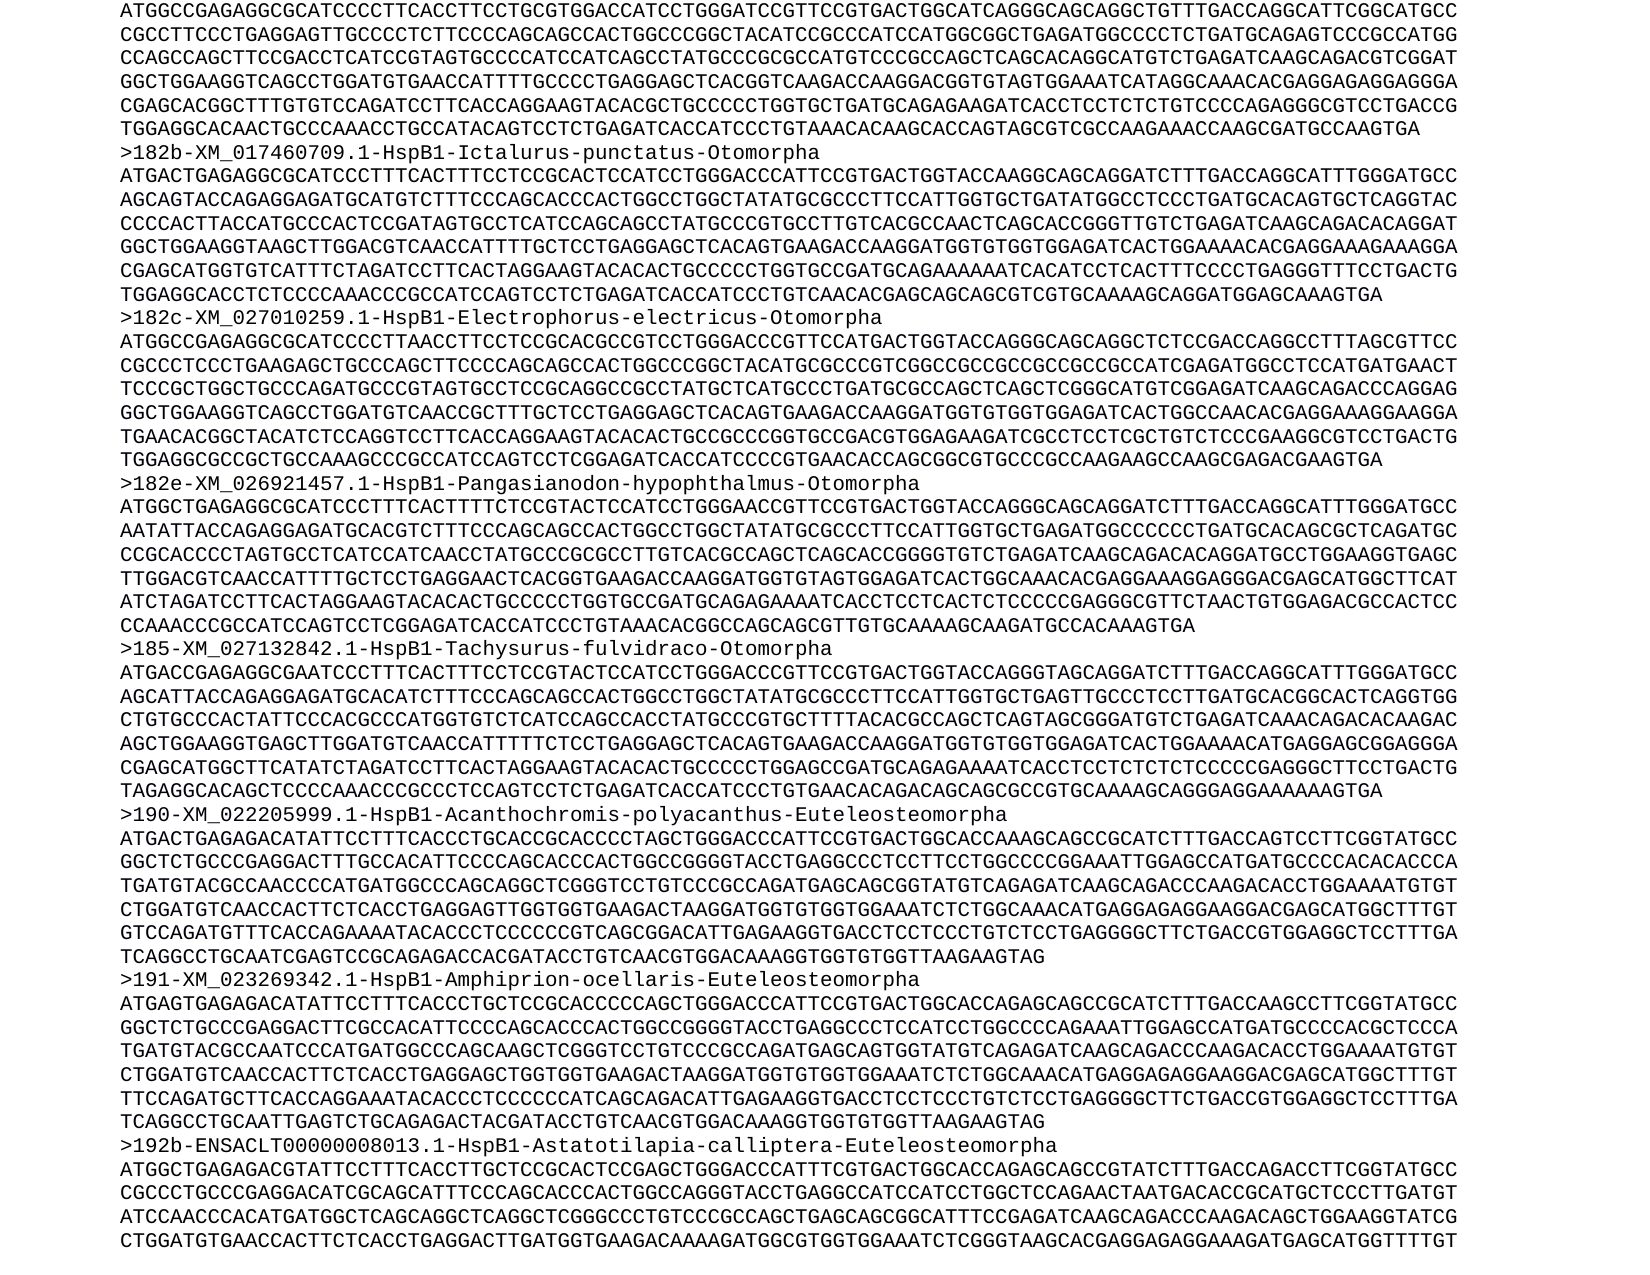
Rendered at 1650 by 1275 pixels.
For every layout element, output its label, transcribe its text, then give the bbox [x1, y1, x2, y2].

text ATGGCTGAGAGGCGCATCCCTTTCACTTTTCTCCGTACTCCATCCTGGGAACCGTTCCGTGACTGGTACCAGGGCAGCAGGATCTTTGACCAGGCATTTGGGATGCCAATATTACCAGAGGAGATGCACGTCTTTCCCAGCAGCCACTGGCCTGGCTATATGCGCCCTTCCATTGGTGCTGAGATGGCCCCCCTGATGCACAGCGCTCAGATGCCCGCACCCCTAGTGCCTCATCCATCAACCTATGCCCGCGCCTTGTCACGCCAGCTCAGCACCGGGGTGTCTGAGATCAAGCAGACACAGGATGCCTGGAAGGTGAGCTTGGACGTCAACCATTTTGCTCCTGAGGAACTCACGGTGAAGACCAAGGATGGTGTAGTGGAGATCACTGGCAAACACGAGGAAAGGAGGGACGAGCATGGCTTCATATCTAGATCCTTCACTAGGAAGTACACACTGCCCCCTGGTGCCGATGCAGAGAAAATCACCTCCTCACTCTCCCCCGAGGGCGTTCTAACTGTGGAGACGCCACTCCCCAAACCCGCCATCCAGTCCTCGGAGATCACCATCCCTGTAAACACGGCCAGCAGCGTTGTGCAAAAGCAAGATGCCACAAAGTGA [120, 497, 1469, 638]
text >190-XM_022205999.1-HspB1-Acanthochromis-polyacanthus-Euteleosteomorpha [120, 804, 1469, 828]
text >191-XM_023269342.1-HspB1-Amphiprion-ocellaris-Euteleosteomorpha [120, 969, 1442, 993]
text ATGAGTGAGAGACATATTCCTTTCACCCTGCTCCGCACCCCCAGCTGGGACCCATTCCGTGACTGGCACCAGAGCAGCCGCATCTTTGACCAAGCCTTCGGTATGCCGGCTCTGCCCGAGGACTTCGCCACATTCCCCAGCACCCACTGGCCGGGGTACCTGAGGCCCTCCATCCTGGCCCCAGAAATTGGAGCCATGATGCCCCACGCTCCCATGATGTACGCCAATCCCATGATGGCCCAGCAAGCTCGGGTCCTGTCCCGCCAGATGAGCAGTGGTATGTCAGAGATCAAGCAGACCCAAGACACCTGGAAAATGTGTCTGGATGTCAACCACTTCTCACCTGAGGAGCTGGTGGTGAAGACTAAGGATGGTGTGGTGGAAATCTCTGGCAAACATGAGGAGAGGAAGGACGAGCATGGCTTTGTTTCCAGATGCTTCACCAGGAAATACACCCTCCCCCCATCAGCAGACATTGAGAAGGTGACCTCCTCCCTGTCTCCTGAGGGGCTTCTGACCGTGGAGGCTCCTTTGATCAGGCCTGCAATTGAGTCTGCAGAGACTACGATACCTGTCAACGTGGACAAAGGTGGTGTGGTTAAGAAGTAG [120, 993, 1469, 1135]
text ATGACCGAGAGGCGAATCCCTTTCACTTTCCTCCGTACTCCATCCTGGGACCCGTTCCGTGACTGGTACCAGGGTAGCAGGATCTTTGACCAGGCATTTGGGATGCCAGCATTACCAGAGGAGATGCACATCTTTCCCAGCAGCCACTGGCCTGGCTATATGCGCCCTTCCATTGGTGCTGAGTTGCCCTCCTTGATGCACGGCACTCAGGTGGCTGTGCCCACTATTCCCACGCCCATGGTGTCTCATCCAGCCACCTATGCCCGTGCTTTTACACGCCAGCTCAGTAGCGGGATGTCTGAGATCAAACAGACACAAGACAGCTGGAAGGTGAGCTTGGATGTCAACCATTTTTCTCCTGAGGAGCTCACAGTGAAGACCAAGGATGGTGTGGTGGAGATCACTGGAAAACATGAGGAGCGGAGGGACGAGCATGGCTTCATATCTAGATCCTTCACTAGGAAGTACACACTGCCCCCTGGAGCCGATGCAGAGAAAATCACCTCCTCTCTCTCCCCCGAGGGCTTCCTGACTGTAGAGGCACAGCTCCCCAAACCCGCCCTCCAGTCCTCTGAGATCACCATCCCTGTGAACACAGACAGCAGCGCCGTGCAAAAGCAGGGAGGAAAAAAGTGA [120, 662, 1469, 804]
text >182c-XM_027010259.1-HspB1-Electrophorus-electricus-Otomorpha [120, 307, 1270, 331]
text >185-XM_027132842.1-HspB1-Tachysurus-fulvidraco-Otomorpha [120, 638, 1469, 662]
text ATGGCCGAGAGGCGCATCCCCTTAACCTTCCTCCGCACGCCGTCCTGGGACCCGTTCCATGACTGGTACCAGGGCAGCAGGCTCTCCGACCAGGCCTTTAGCGTTCCCGCCCTCCCTGAAGAGCTGCCCAGCTTCCCCAGCAGCCACTGGCCCGGCTACATGCGCCCGTCGGCCGCCGCCGCCGCCGCCATCGAGATGGCCTCCATGATGAACTTCCCGCTGGCTGCCCAGATGCCCGTAGTGCCTCCGCAGGCCGCCTATGCTCATGCCCTGATGCGCCAGCTCAGCTCGGGCATGTCGGAGATCAAGCAGACCCAGGAGGGCTGGAAGGTCAGCCTGGATGTCAACCGCTTTGCTCCTGAGGAGCTCACAGTGAAGACCAAGGATGGTGTGGTGGAGATCACTGGCCAACACGAGGAAAGGAAGGATGAACACGGCTACATCTCCAGGTCCTTCACCAGGAAGTACACACTGCCGCCCGGTGCCGACGTGGAGAAGATCGCCTCCTCGCTGTCTCCCGAAGGCGTCCTGACTGTGGAGGCGCCGCTGCCAAAGCCCGCCATCCAGTCCTCGGAGATCACCATCCCCGTGAACACCAGCGGCGTGCCCGCCAAGAAGCCAAGCGAGACGAAGTGA [120, 331, 1469, 473]
text ATGGCTGAGAGACGTATTCCTTTCACCTTGCTCCGCACTCCGAGCTGGGACCCATTTCGTGACTGGCACCAGAGCAGCCGTATCTTTGACCAGACCTTCGGTATGCCCGCCCTGCCCGAGGACATCGCAGCATTTCCCAGCACCCACTGGCCAGGGTACCTGAGGCCATCCATCCTGGCTCCAGAACTAATGACACCGCATGCTCCCTTGATGTATCCAACCCACATGATGGCTCAGCAGGCTCAGGCTCGGGCCCTGTCCCGCCAGCTGAGCAGCGGCATTTCCGAGATCAAGCAGACCCAAGACAGCTGGAAGGTATCGCTGGATGTGAACCACTTCTCACCTGAGGACTTGATGGTGAAGACAAAAGATGGCGTGGTGGAAATCTCGGGTAAGCACGAGGAGAGGAAAGATGAGCATGGTTTTGT [120, 1159, 1469, 1253]
text ATGACTGAGAGACATATTCCTTTCACCCTGCACCGCACCCCTAGCTGGGACCCATTCCGTGACTGGCACCAAAGCAGCCGCATCTTTGACCAGTCCTTCGGTATGCCGGCTCTGCCCGAGGACTTTGCCACATTCCCCAGCACCCACTGGCCGGGGTACCTGAGGCCCTCCTTCCTGGCCCCGGAAATTGGAGCCATGATGCCCCACACACCCATGATGTACGCCAACCCCATGATGGCCCAGCAGGCTCGGGTCCTGTCCCGCCAGATGAGCAGCGGTATGTCAGAGATCAAGCAGACCCAAGACACCTGGAAAATGTGTCTGGATGTCAACCACTTCTCACCTGAGGAGTTGGTGGTGAAGACTAAGGATGGTGTGGTGGAAATCTCTGGCAAACATGAGGAGAGGAAGGACGAGCATGGCTTTGTGTCCAGATGTTTCACCAGAAAATACACCCTCCCCCCGTCAGCGGACATTGAGAAGGTGACCTCCTCCCTGTCTCCTGAGGGGCTTCTGACCGTGGAGGCTCCTTTGATCAGGCCTGCAATCGAGTCCGCAGAGACCACGATACCTGTCAACGTGGACAAAGGTGGTGTGGTTAAGAAGTAG [120, 828, 1469, 969]
text >192b-ENSACLT00000008013.1-HspB1-Astatotilapia-calliptera-Euteleosteomorpha [120, 1135, 1442, 1159]
text >182e-XM_026921457.1-HspB1-Pangasianodon-hypophthalmus-Otomorpha [120, 473, 1270, 497]
text >182b-XM_017460709.1-HspB1-Ictalurus-punctatus-Otomorpha [120, 142, 1270, 166]
text ATGACTGAGAGGCGCATCCCTTTCACTTTCCTCCGCACTCCATCCTGGGACCCATTCCGTGACTGGTACCAAGGCAGCAGGATCTTTGACCAGGCATTTGGGATGCCAGCAGTACCAGAGGAGATGCATGTCTTTCCCAGCACCCACTGGCCTGGCTATATGCGCCCTTCCATTGGTGCTGATATGGCCTCCCTGATGCACAGTGCTCAGGTACCCCCACTTACCATGCCCACTCCGATAGTGCCTCATCCAGCAGCCTATGCCCGTGCCTTGTCACGCCAACTCAGCACCGGGTTGTCTGAGATCAAGCAGACACAGGATGGCTGGAAGGTAAGCTTGGACGTCAACCATTTTGCTCCTGAGGAGCTCACAGTGAAGACCAAGGATGGTGTGGTGGAGATCACTGGAAAACACGAGGAAAGAAAGGACGAGCATGGTGTCATTTCTAGATCCTTCACTAGGAAGTACACACTGCCCCCTGGTGCCGATGCAGAAAAAATCACATCCTCACTTTCCCCTGAGGGTTTCCTGACTGTGGAGGCACCTCTCCCCAAACCCGCCATCCAGTCCTCTGAGATCACCATCCCTGTCAACACGAGCAGCAGCGTCGTGCAAAAGCAGGATGGAGCAAAGTGA [120, 166, 1469, 307]
text ATGGCCGAGAGGCGCATCCCCTTCACCTTCCTGCGTGGACCATCCTGGGATCCGTTCCGTGACTGGCATCAGGGCAGCAGGCTGTTTGACCAGGCATTCGGCATGCCCGCCTTCCCTGAGGAGTTGCCCCTCTTCCCCAGCAGCCACTGGCCCGGCTACATCCGCCCATCCATGGCGGCTGAGATGGCCCCTCTGATGCAGAGTCCCGCCATGGCCAGCCAGCTTCCGACCTCATCCGTAGTGCCCCATCCATCAGCCTATGCCCGCGCCATGTCCCGCCAGCTCAGCACAGGCATGTCTGAGATCAAGCAGACGTCGGATGGCTGGAAGGTCAGCCTGGATGTGAACCATTTTGCCCCTGAGGAGCTCACGGTCAAGACCAAGGACGGTGTAGTGGAAATCATAGGCAAACACGAGGAGAGGAGGGACGAGCACGGCTTTGTGTCCAGATCCTTCACCAGGAAGTACACGCTGCCCCCTGGTGCTGATGCAGAGAAGATCACCTCCTCTCTGTCCCCAGAGGGCGTCCTGACCGTGGAGGCACAACTGCCCAAACCTGCCATACAGTCCTCTGAGATCACCATCCCTGTAAACACAAGCACCAGTAGCGTCGCCAAGAAACCAAGCGATGCCAAGTGA [120, 0, 1469, 142]
